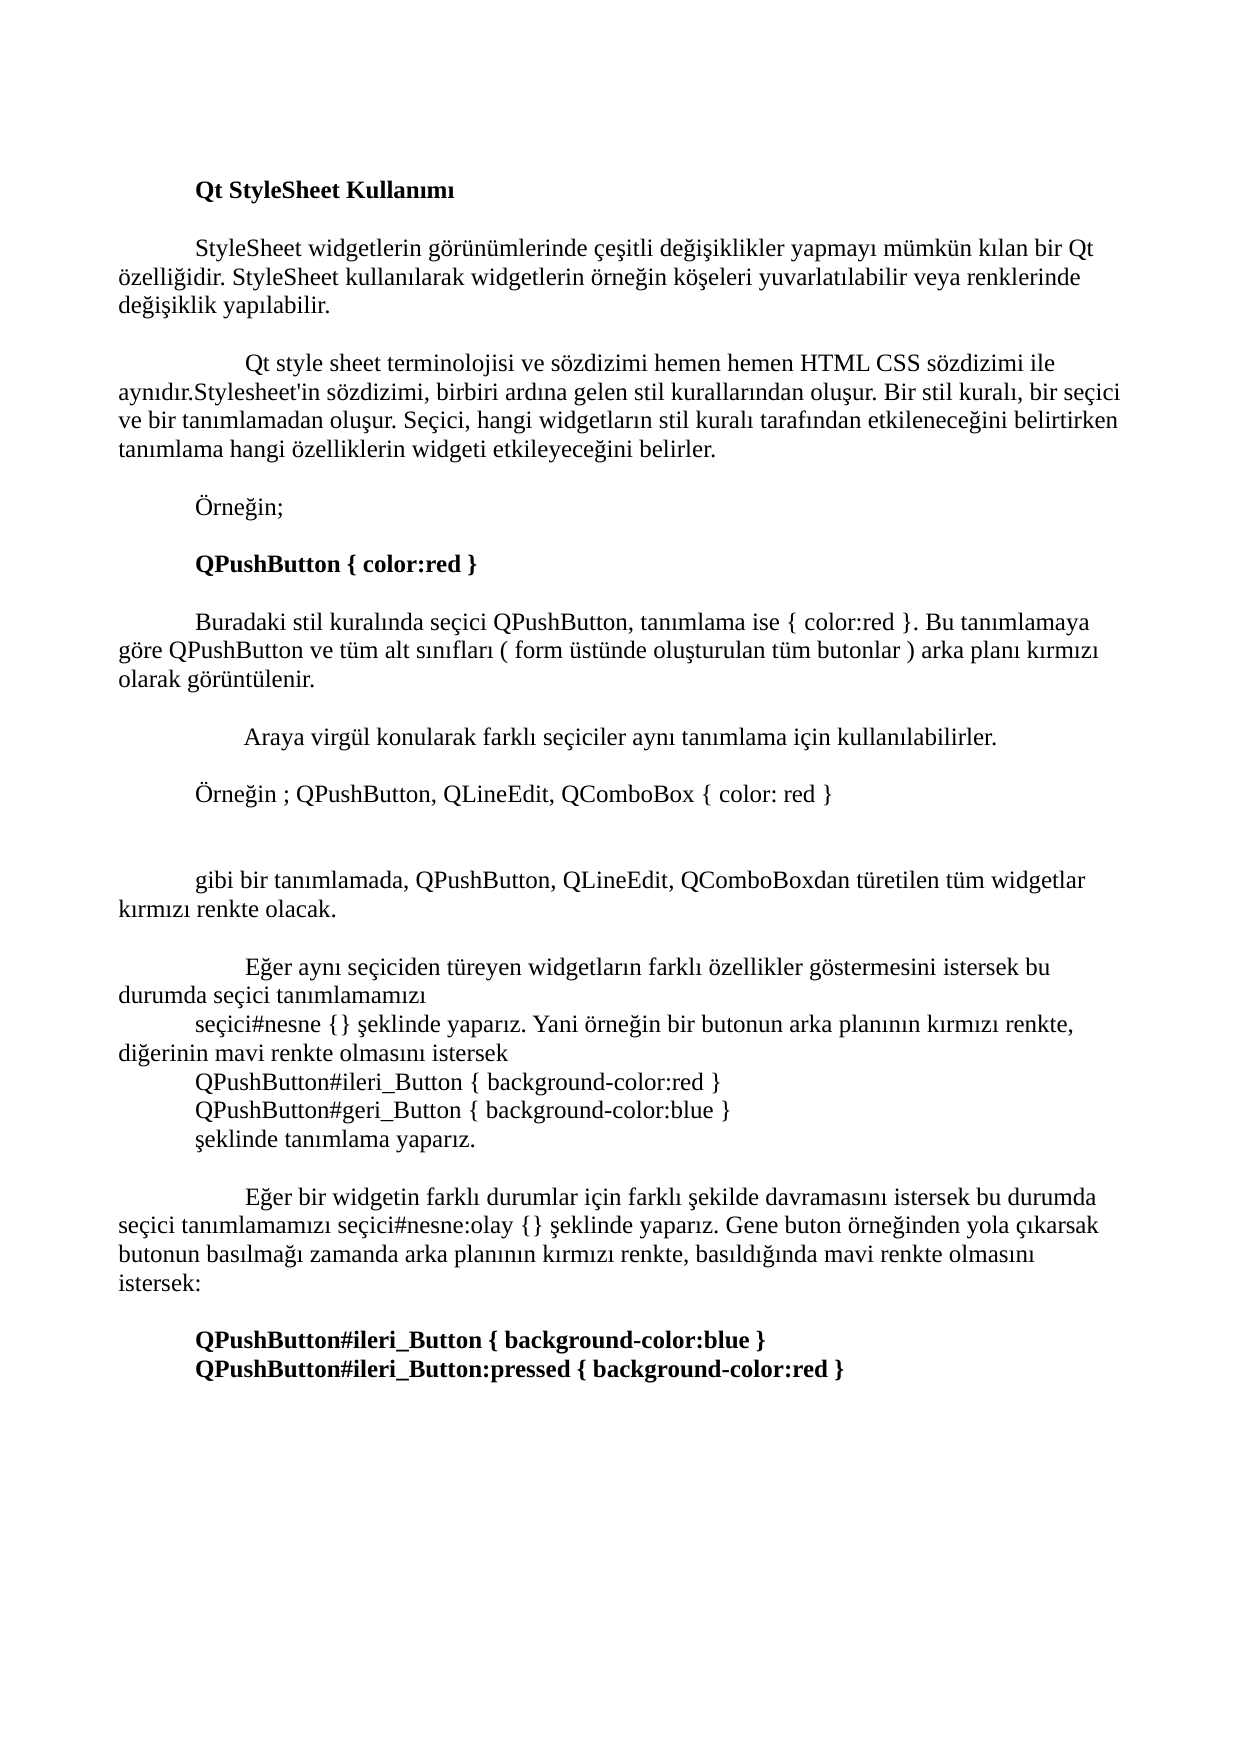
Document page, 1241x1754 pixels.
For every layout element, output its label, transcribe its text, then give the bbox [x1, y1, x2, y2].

text Örneğin; [118, 492, 1122, 521]
text şeklinde tanımlama yaparız. [118, 1124, 1122, 1153]
text QPushButton#geri_Button { background-color:blue } [118, 1096, 1122, 1124]
text Örneğin ; QPushButton, QLineEdit, QComboBox { color: red } [118, 779, 1122, 808]
text Qt style sheet terminolojisi ve sözdizimi hemen hemen HTML CSS sözdizimi ile aynıdır.Stylesheet'in sözdizimi, birbiri ardına gelen stil kurallarından oluşur. Bir stil kuralı, bir seçici ve bir tanımlamadan oluşur. Seçici, hangi widgetların stil kuralı tarafından etkileneceğini belirtirken tanımlama hangi özelliklerin widgeti etkileyeceğini belirler. [118, 348, 1122, 463]
text Buradaki stil kuralında seçici QPushButton, tanımlama ise { color:red }. Bu tanımlamaya göre QPushButton ve tüm alt sınıfları ( form üstünde oluşturulan tüm butonlar ) arka planı kırmızı olarak görüntülenir. [118, 607, 1122, 693]
text StyleSheet widgetlerin görünümlerinde çeşitli değişiklikler yapmayı mümkün kılan bir Qt özelliğidir. StyleSheet kullanılarak widgetlerin örneğin köşeleri yuvarlatılabilir veya renklerinde değişiklik yapılabilir. [118, 233, 1122, 319]
text Araya virgül konularak farklı seçiciler aynı tanımlama için kullanılabilirler. [118, 722, 1122, 751]
text QPushButton { color:red } [118, 549, 1122, 578]
text Eğer bir widgetin farklı durumlar için farklı şekilde davramasını istersek bu durumda seçici tanımlamamızı seçici#nesne:olay {} şeklinde yaparız. Gene buton örneğinden yola çıkarsak butonun basılmağı zamanda arka planının kırmızı renkte, basıldığında mavi renkte olmasını istersek: [118, 1182, 1122, 1297]
text QPushButton#ileri_Button:pressed { background-color:red } [118, 1354, 1122, 1383]
text gibi bir tanımlamada, QPushButton, QLineEdit, QComboBoxdan türetilen tüm widgetlar kırmızı renkte olacak. [118, 866, 1122, 923]
text QPushButton#ileri_Button { background-color:blue } [118, 1326, 1122, 1354]
text Qt StyleSheet Kullanımı [118, 176, 1122, 204]
text seçici#nesne {} şeklinde yaparız. Yani örneğin bir butonun arka planının kırmızı renkte, diğerinin mavi renkte olmasını istersek [118, 1009, 1122, 1067]
text QPushButton#ileri_Button { background-color:red } [118, 1067, 1122, 1096]
text Eğer aynı seçiciden türeyen widgetların farklı özellikler göstermesini istersek bu durumda seçici tanımlamamızı [118, 952, 1122, 1009]
